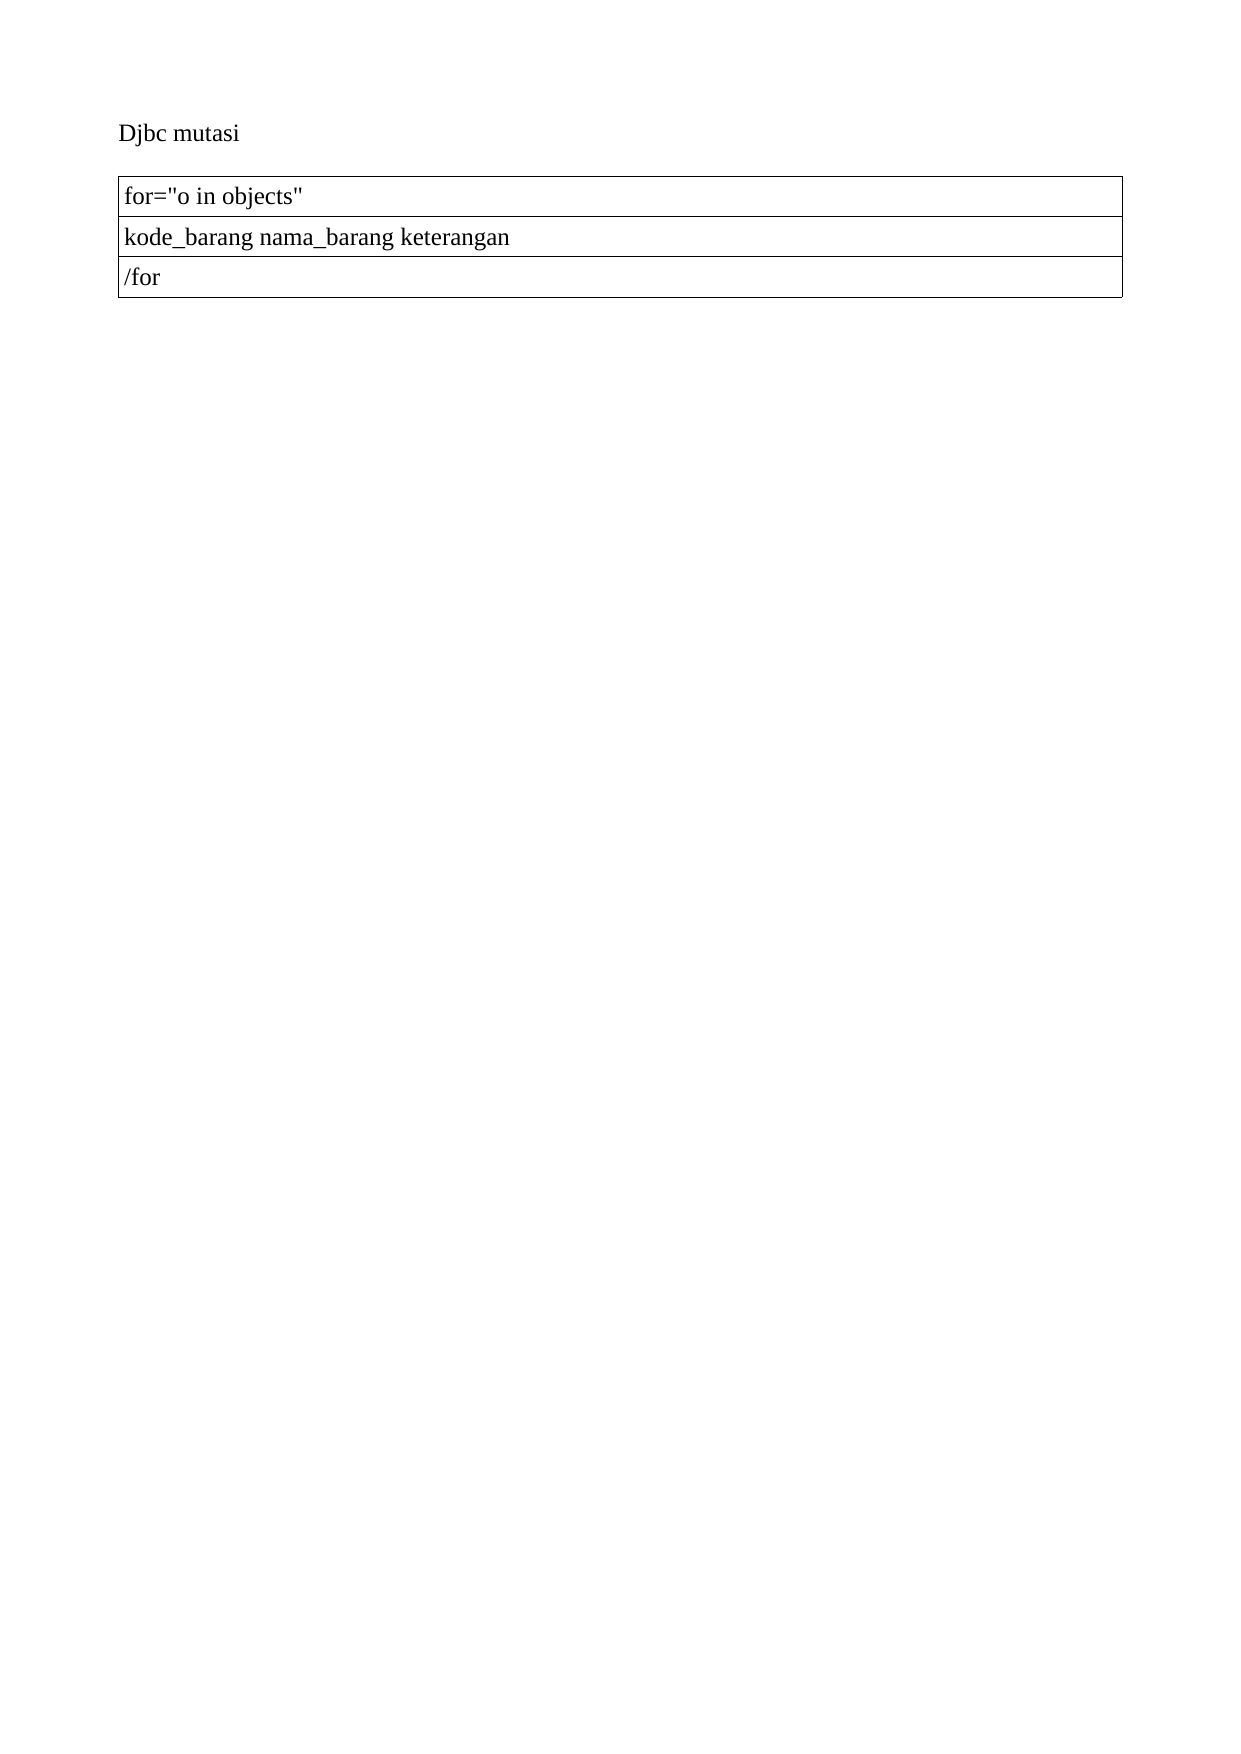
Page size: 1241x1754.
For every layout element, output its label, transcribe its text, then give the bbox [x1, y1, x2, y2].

text Djbc mutasi [118, 118, 1122, 147]
table_cell /for [119, 257, 1122, 297]
table_cell kode_barang nama_barang keterangan [119, 217, 1122, 256]
table_header for="o in objects" [119, 177, 1122, 216]
